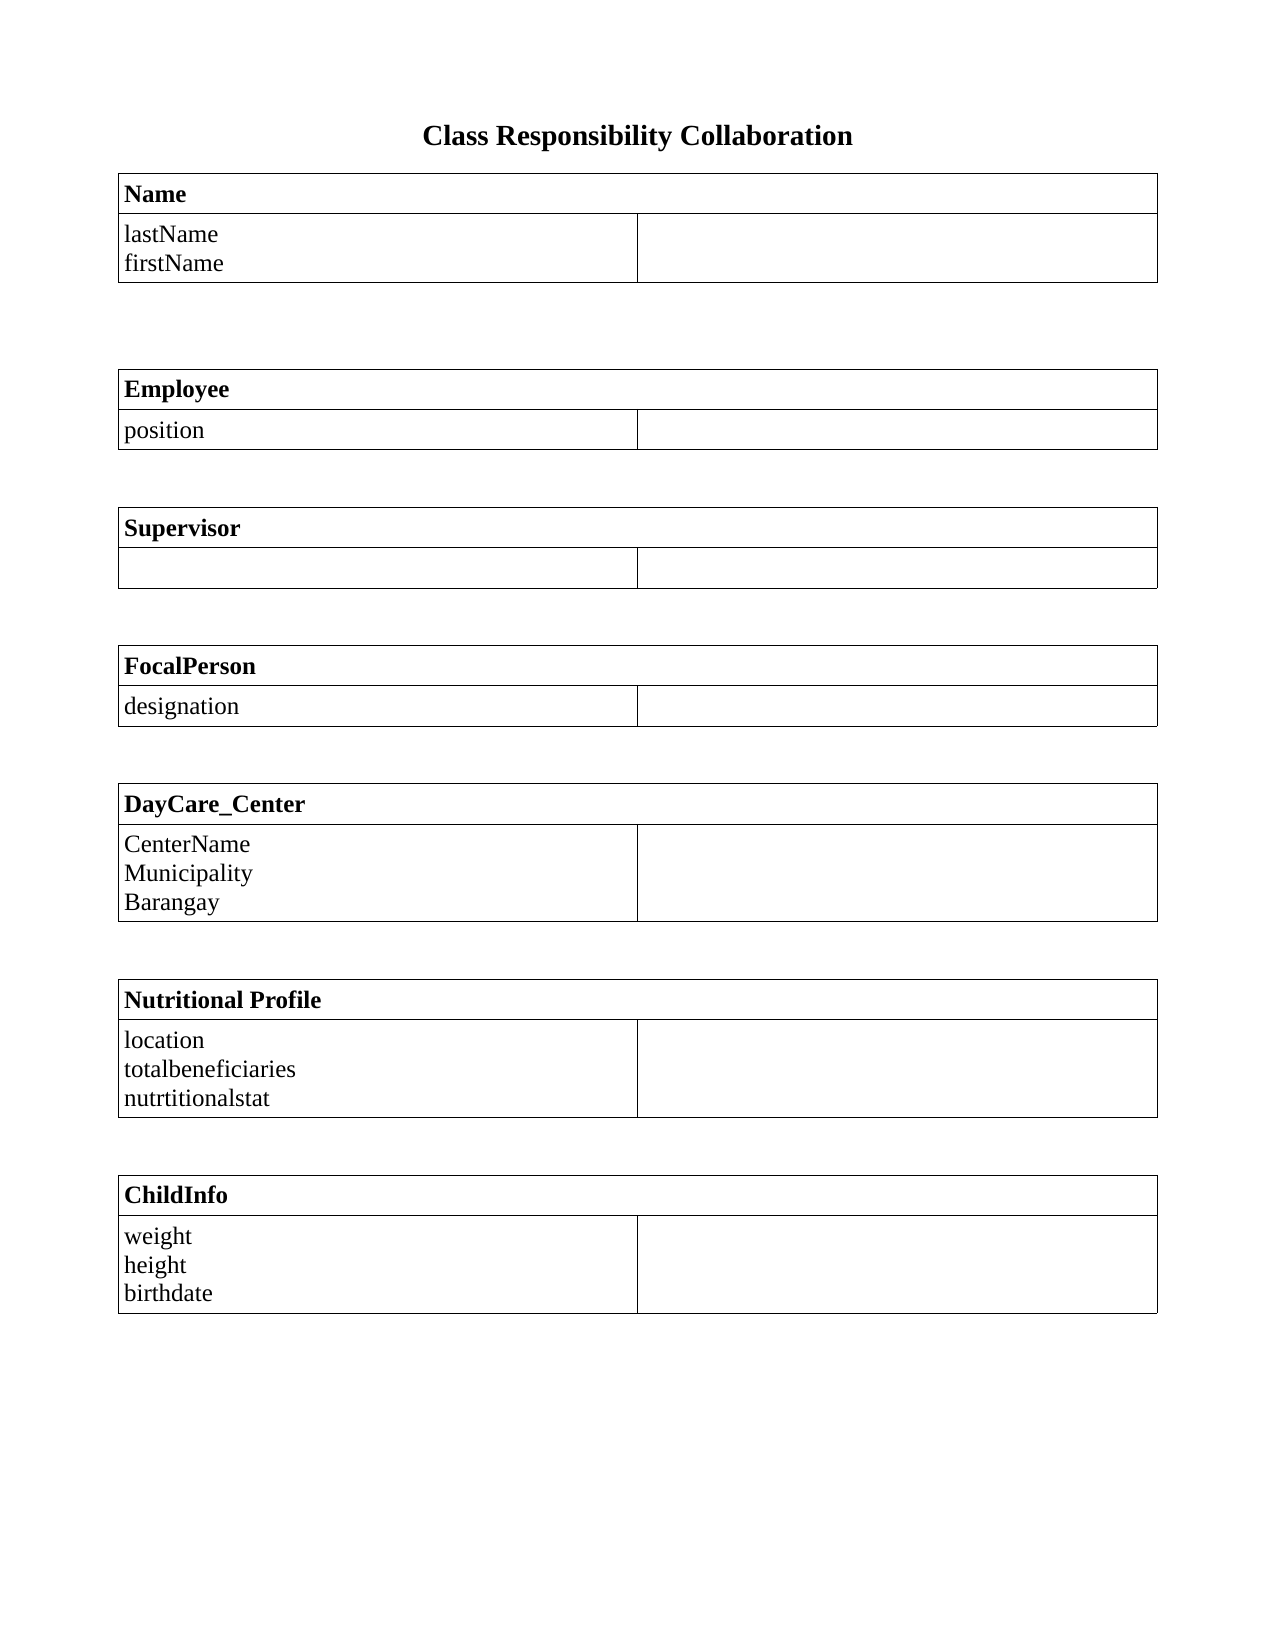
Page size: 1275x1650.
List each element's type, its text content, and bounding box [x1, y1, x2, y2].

table_cell CenterName Municipality Barangay [119, 825, 637, 921]
table_cell [638, 214, 1157, 282]
table_cell [638, 1020, 1157, 1117]
table_cell [638, 410, 1157, 449]
table_cell [638, 1216, 1157, 1313]
table_header Supervisor [119, 508, 1157, 547]
table_cell [638, 825, 1157, 921]
table_cell weight height birthdate [119, 1216, 637, 1313]
table_cell [638, 686, 1157, 726]
table_header ChildInfo [119, 1176, 1157, 1215]
table_cell designation [119, 686, 637, 726]
table_cell position [119, 410, 637, 449]
table_header Employee [119, 370, 1157, 409]
table_header FocalPerson [119, 646, 1157, 685]
table_cell [119, 548, 637, 587]
text Class Responsibility Collaboration [118, 118, 1157, 152]
table_header Name [119, 174, 1157, 213]
table_header DayCare_Center [119, 784, 1157, 824]
table_cell lastName firstName [119, 214, 637, 282]
table_cell location totalbeneficiaries nutrtitionalstat [119, 1020, 637, 1117]
table_header Nutritional Profile [119, 980, 1157, 1019]
table_cell [638, 548, 1157, 587]
